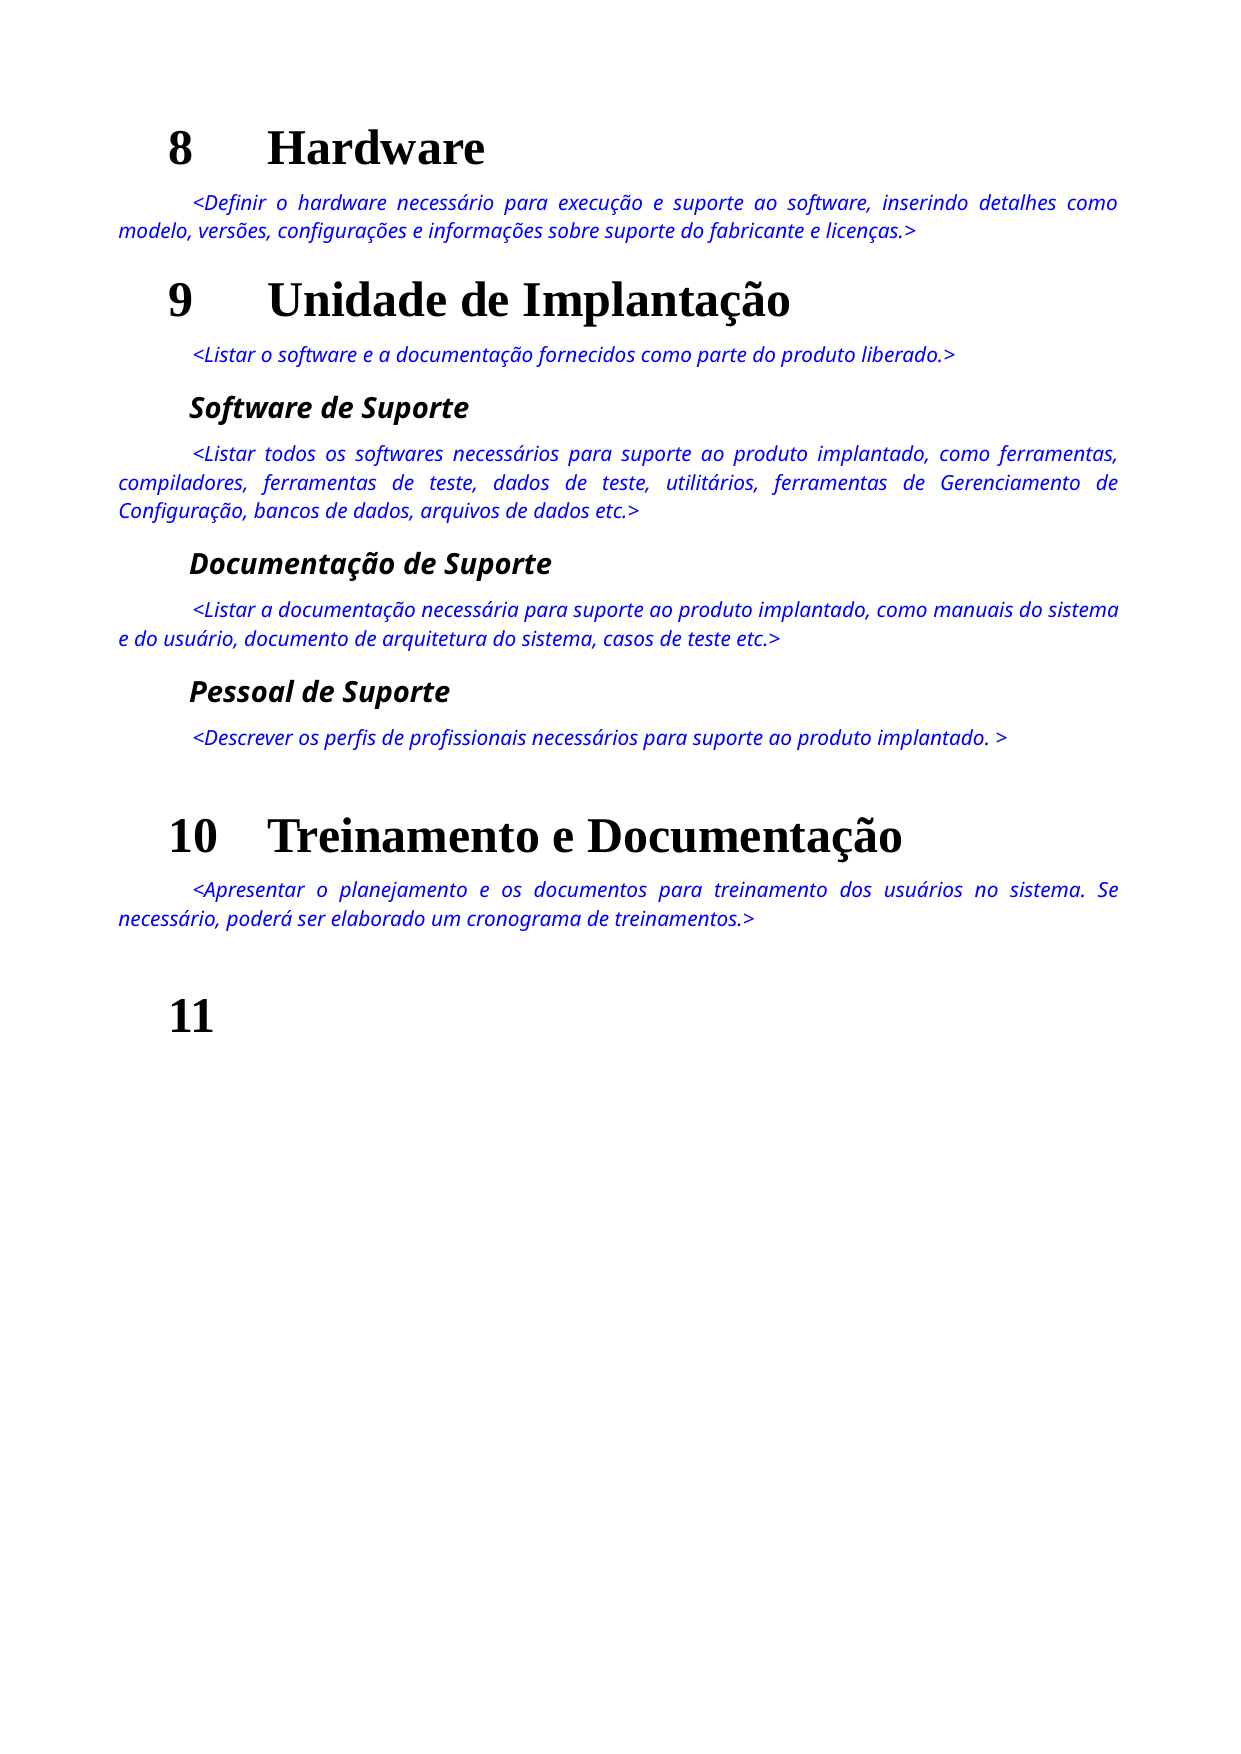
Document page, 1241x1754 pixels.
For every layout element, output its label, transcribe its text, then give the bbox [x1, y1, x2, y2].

text <Listar todos os softwares necessários para suporte ao produto implantado, como ferramentas, compiladores, ferramentas de teste, dados de teste, utilitários, ferramentas de Gerenciamento de Configuração, bancos de dados, arquivos de dados etc.> [118, 439, 1122, 525]
text <Definir o hardware necessário para execução e suporte ao software, inserindo detalhes como modelo, versões, configurações e informações sobre suporte do fabricante e licenças.> [118, 188, 1122, 245]
subtitle Treinamento e Documentação [156, 805, 1122, 863]
text <Listar a documentação necessária para suporte ao produto implantado, como manuais do sistema e do usuário, documento de arquitetura do sistema, casos de teste etc.> [118, 596, 1122, 652]
subtitle Documentação de Suporte [189, 543, 1122, 583]
text <Listar o software e a documentação fornecidos como parte do produto liberado.> [118, 340, 1122, 368]
subtitle Unidade de Implantação [156, 270, 1122, 327]
subtitle Software de Suporte [189, 387, 1122, 427]
subtitle Pessoal de Suporte [189, 671, 1122, 711]
text <Apresentar o planejamento e os documentos para treinamento dos usuários no sistema. Se necessário, poderá ser elaborado um cronograma de treinamentos.> [118, 875, 1122, 932]
subtitle Hardware [156, 118, 1122, 176]
text <Descrever os perfis de profissionais necessários para suporte ao produto implantado. > [118, 723, 1122, 752]
